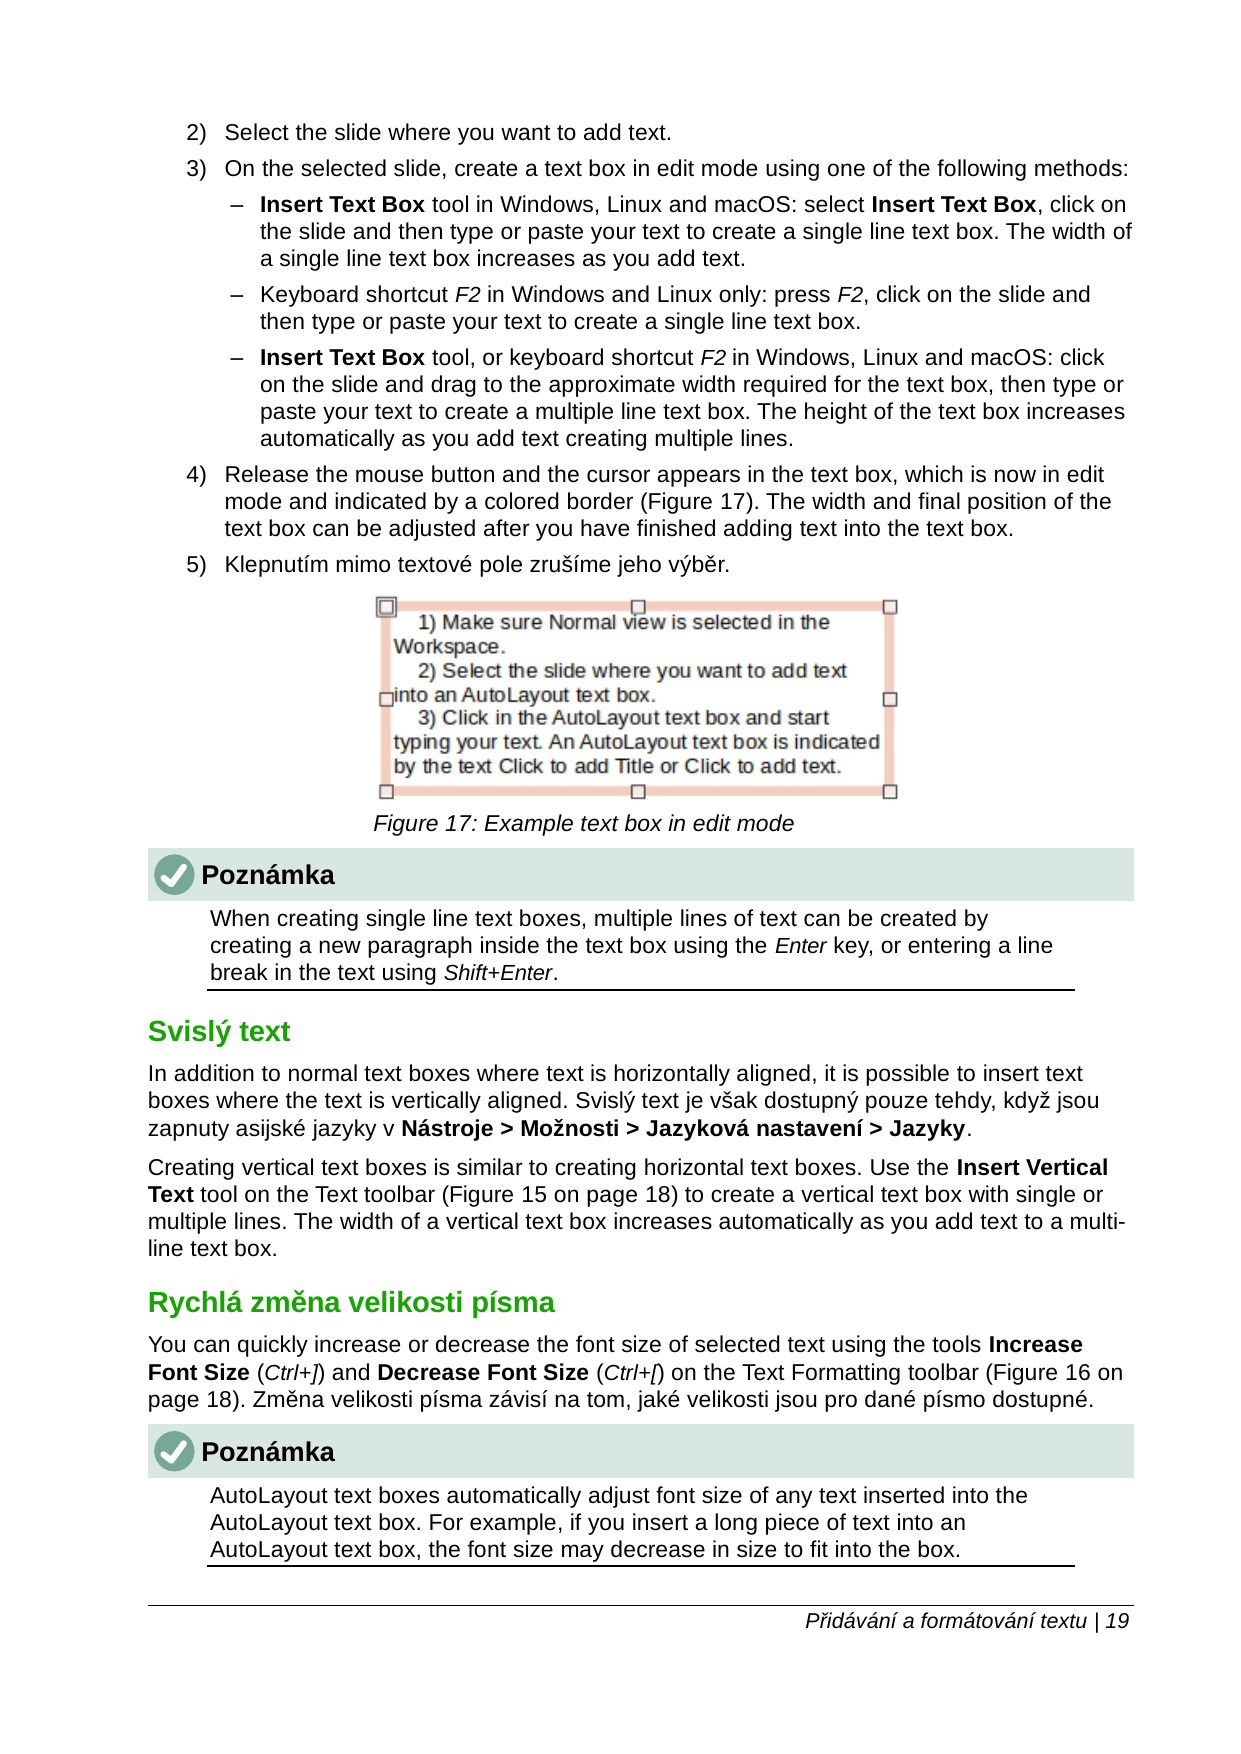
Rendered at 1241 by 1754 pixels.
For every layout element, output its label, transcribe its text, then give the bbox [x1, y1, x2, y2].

list On the selected slide, create a text box in edit mode using one of the following methods: [207, 154, 1134, 181]
list Insert Text Box tool, or keyboard shortcut F2 in Windows, Linux and macOS: click on the slide and drag to the approximate width required for the text box, then type or paste your text to create a multiple line text box. The height of the text box increases automatically as you add text creating multiple lines. [230, 343, 1134, 451]
text In addition to normal text boxes where text is horizontally aligned, it is possible to insert text boxes where the text is vertically aligned. Svislý text je však dostupný pouze tehdy, když jsou zapnuty asijské jazyky v Nástroje > Možnosti > Jazyková nastavení > Jazyky. [148, 1060, 1134, 1141]
picture [373, 589, 909, 809]
list Release the mouse button and the cursor appears in the text box, which is now in edit mode and indicated by a colored border (Figure 17). The width and final position of the text box can be adjusted after you have finished adding text into the text box. [207, 460, 1134, 542]
text You can quickly increase or decrease the font size of selected text using the tools Increase Font Size (Ctrl+]) and Decrease Font Size (Ctrl+[) on the Text Formatting toolbar (Figure 16 on page 17). Změna velikosti písma závisí na tom, jaké velikosti jsou pro dané písmo dostupné. [148, 1331, 1134, 1412]
text Creating vertical text boxes is similar to creating horizontal text boxes. Use the Insert Vertical Text tool on the Text toolbar (Figure 15 on page 17) to create a vertical text box with single or multiple lines. The width of a vertical text box increases automatically as you add text to a multi-line text box. [148, 1153, 1134, 1262]
subtitle Svislý text [148, 1014, 1134, 1048]
text When creating single line text boxes, multiple lines of text can be created by creating a new paragraph inside the text box using the Enter key, or entering a line break in the text using Shift+Enter. [207, 901, 1075, 989]
list Keyboard shortcut F2 in Windows and Linux only: press F2, click on the slide and then type or paste your text to create a single line text box. [230, 280, 1134, 334]
list Select the slide where you want to add text. [207, 118, 1134, 145]
subtitle Poznámka [148, 848, 1134, 901]
text Figure 17: Example text box in edit mode [373, 809, 908, 836]
text AutoLayout text boxes automatically adjust font size of any text inserted into the AutoLayout text box. For example, if you insert a long piece of text into an AutoLayout text box, the font size may decrease in size to fit into the box. [207, 1478, 1075, 1565]
list Insert Text Box tool in Windows, Linux and macOS: select Insert Text Box, click on the slide and then type or paste your text to create a single line text box. The width of a single line text box increases as you add text. [230, 190, 1134, 271]
list Klepnutím mimo textové pole zrušíme jeho výběr. [207, 550, 1134, 577]
subtitle Rychlá změna velikosti písma [148, 1285, 1134, 1319]
subtitle Poznámka [148, 1424, 1134, 1478]
